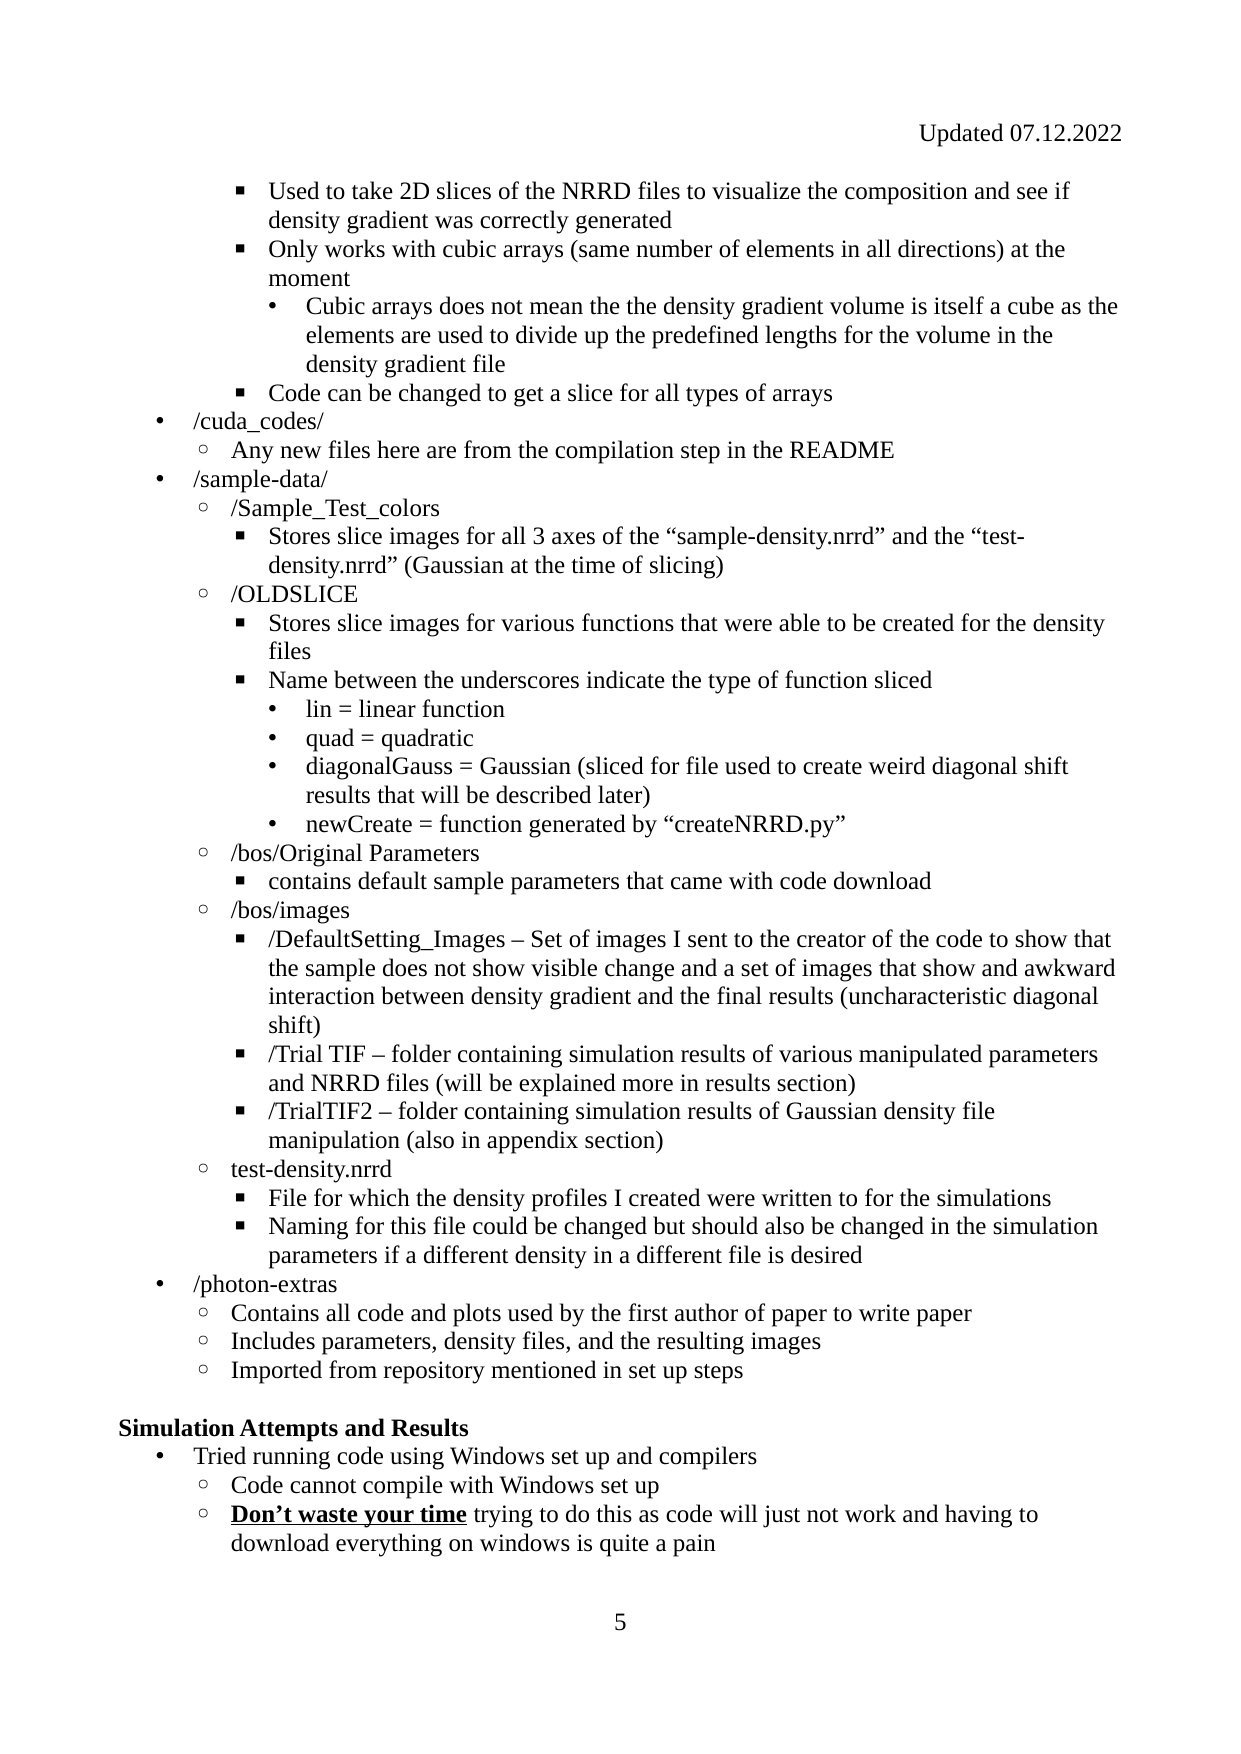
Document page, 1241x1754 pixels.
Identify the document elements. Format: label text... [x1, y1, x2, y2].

list Includes parameters, density files, and the resulting images [193, 1326, 1122, 1355]
list /photon-extras [156, 1269, 1122, 1298]
list Contains all code and plots used by the first author of paper to write paper [193, 1298, 1122, 1326]
list Used to take 2D slices of the NRRD files to visualize the composition and see if density gradient was correctly generated [231, 176, 1122, 234]
list File for which the density profiles I created were written to for the simulations [231, 1183, 1122, 1211]
list lin = linear function [268, 694, 1122, 723]
list Name between the underscores indicate the type of function sliced [231, 665, 1122, 694]
list /sample-data/ [156, 464, 1122, 493]
list /Trial TIF – folder containing simulation results of various manipulated parameters and NRRD files (will be explained more in results section) [231, 1039, 1122, 1096]
list Cubic arrays does not mean the the density gradient volume is itself a cube as the elements are used to divide up the predefined lengths for the volume in the density gradient file [268, 291, 1122, 378]
list Imported from repository mentioned in set up steps [193, 1355, 1122, 1384]
list /DefaultSetting_Images – Set of images I sent to the creator of the code to show that the sample does not show visible change and a set of images that show and awkward interaction between density gradient and the final results (uncharacteristic diagonal shift) [231, 924, 1122, 1039]
list quad = quadratic [268, 723, 1122, 751]
list contains default sample parameters that came with code download [231, 866, 1122, 895]
list Code cannot compile with Windows set up [193, 1470, 1122, 1499]
list Only works with cubic arrays (same number of elements in all directions) at the moment [231, 234, 1122, 291]
list /bos/images [193, 895, 1122, 924]
list /cuda_codes/ [156, 406, 1122, 435]
list /bos/Original Parameters [193, 838, 1122, 866]
list test-density.nrrd [193, 1154, 1122, 1183]
list Stores slice images for all 3 axes of the “sample-density.nrrd” and the “test-density.nrrd” (Gaussian at the time of slicing) [231, 521, 1122, 579]
list /OLDSLICE [193, 579, 1122, 608]
list Stores slice images for various functions that were able to be created for the density files [231, 608, 1122, 665]
list Naming for this file could be changed but should also be changed in the simulation parameters if a different density in a different file is desired [231, 1211, 1122, 1269]
list Any new files here are from the compilation step in the README [193, 435, 1122, 464]
list /Sample_Test_colors [193, 493, 1122, 521]
list newCreate = function generated by “createNRRD.py” [268, 809, 1122, 838]
list Tried running code using Windows set up and compilers [156, 1441, 1122, 1470]
list Code can be changed to get a slice for all types of arrays [231, 378, 1122, 406]
list Don’t waste your time trying to do this as code will just not work and having to download everything on windows is quite a pain [193, 1499, 1122, 1556]
list /TrialTIF2 – folder containing simulation results of Gaussian density file manipulation (also in appendix section) [231, 1096, 1122, 1154]
text Simulation Attempts and Results [118, 1413, 1122, 1441]
list diagonalGauss = Gaussian (sliced for file used to create weird diagonal shift results that will be described later) [268, 751, 1122, 809]
